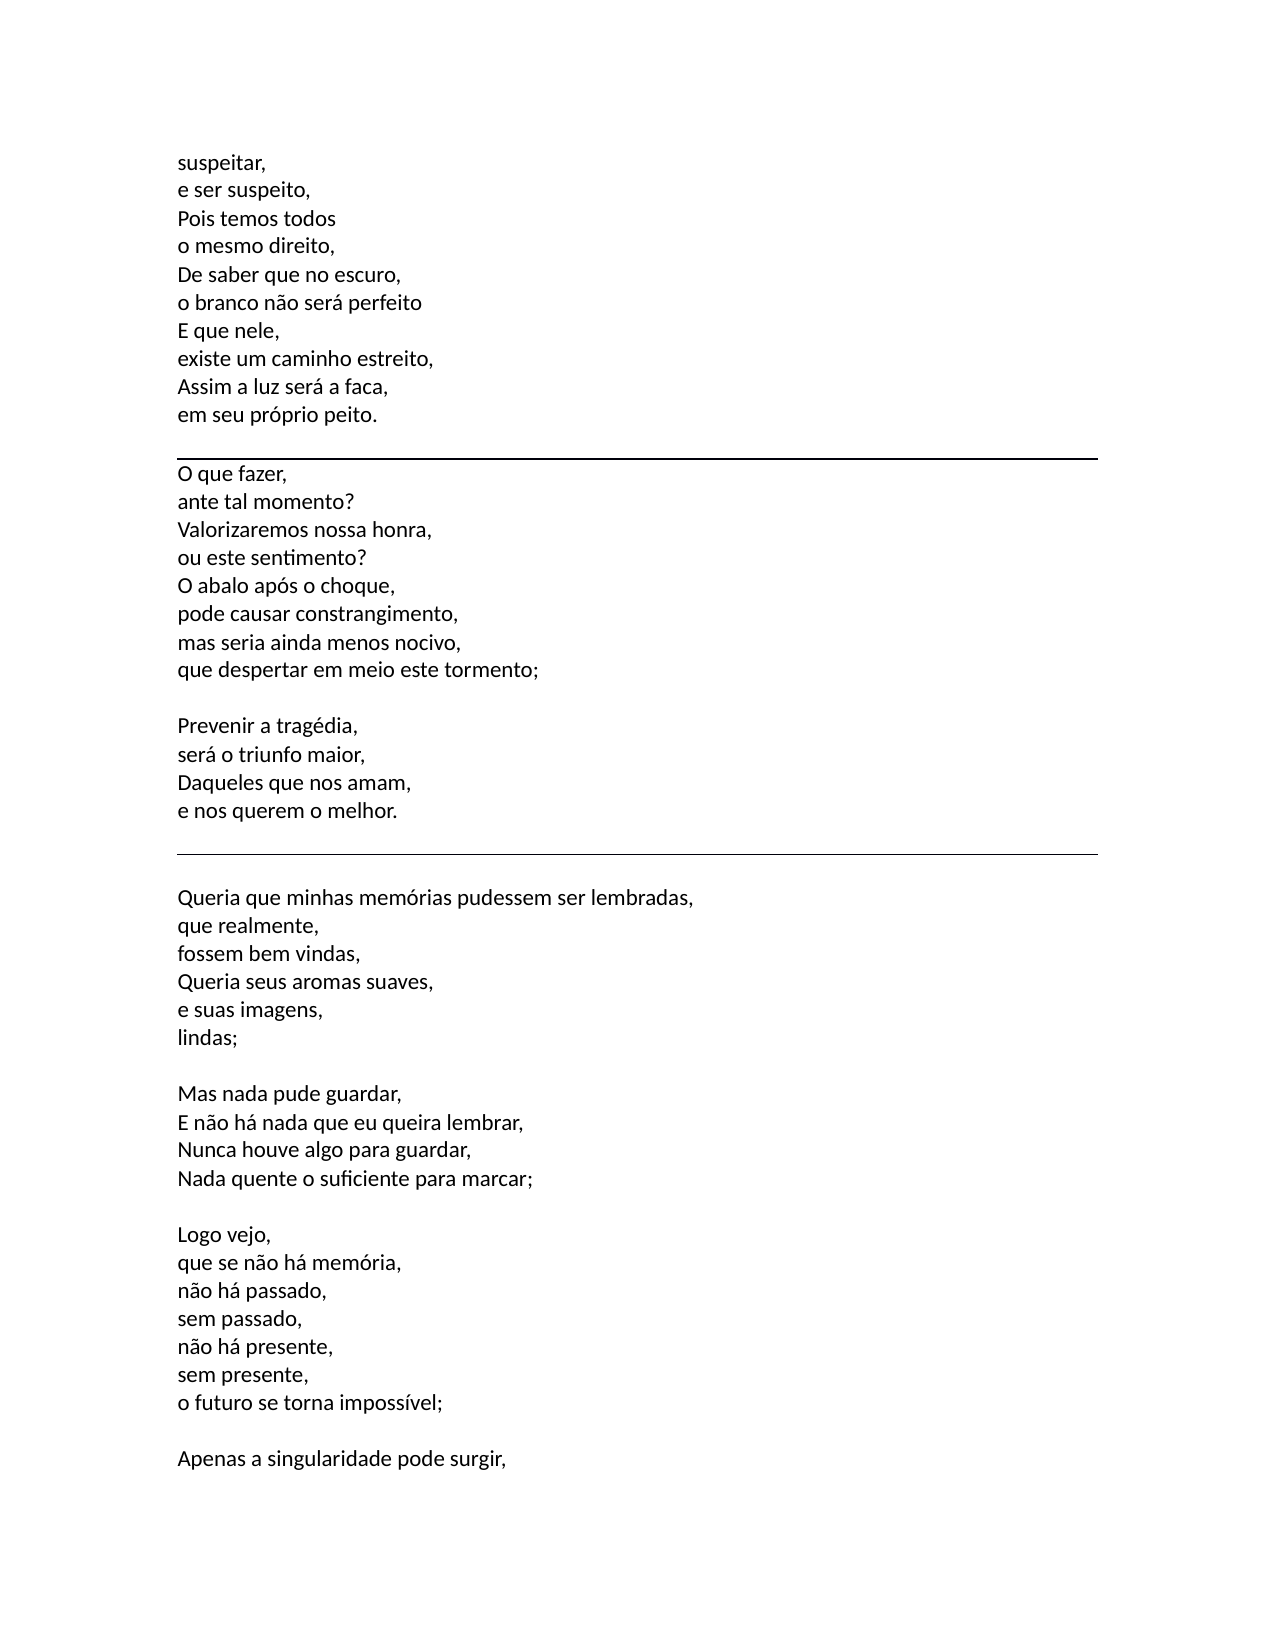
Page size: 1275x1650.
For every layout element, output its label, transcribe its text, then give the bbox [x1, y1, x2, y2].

text Queria que minhas memórias pudessem ser lembradas, que realmente, fossem bem vindas, [177, 883, 1098, 967]
text E que nele, existe um caminho estreito, [177, 316, 1098, 372]
text Logo vejo, que se não há memória, não há passado, sem passado, não há presente, sem presente, o futuro se torna impossível; [177, 1220, 1098, 1416]
text Pois temos todos o mesmo direito, [177, 204, 1098, 260]
text Queria seus aromas suaves, e suas imagens, lindas; [177, 967, 1098, 1052]
text Nada quente o suficiente para marcar; [177, 1164, 1098, 1192]
text O abalo após o choque, pode causar constrangimento, mas seria ainda menos nocivo, que despertar em meio este tormento; Prevenir a tragédia, será o triunfo maior, [177, 572, 1098, 768]
text De saber que no escuro, o branco não será perfeito [177, 260, 1098, 316]
text Mas nada pude guardar, [177, 1079, 1098, 1108]
text Daqueles que nos amam, e nos querem o melhor. [177, 768, 1098, 824]
text Assim a luz será a faca, em seu próprio peito. [177, 372, 1098, 428]
text Apenas a singularidade pode surgir, [177, 1444, 1098, 1472]
text Valorizaremos nossa honra, ou este sentimento? [177, 516, 1098, 572]
text Nunca houve algo para guardar, [177, 1136, 1098, 1164]
text suspeitar, e ser suspeito, [177, 148, 1098, 204]
text O que fazer, ante tal momento? [177, 460, 1098, 516]
text E não há nada que eu queira lembrar, [177, 1108, 1098, 1136]
